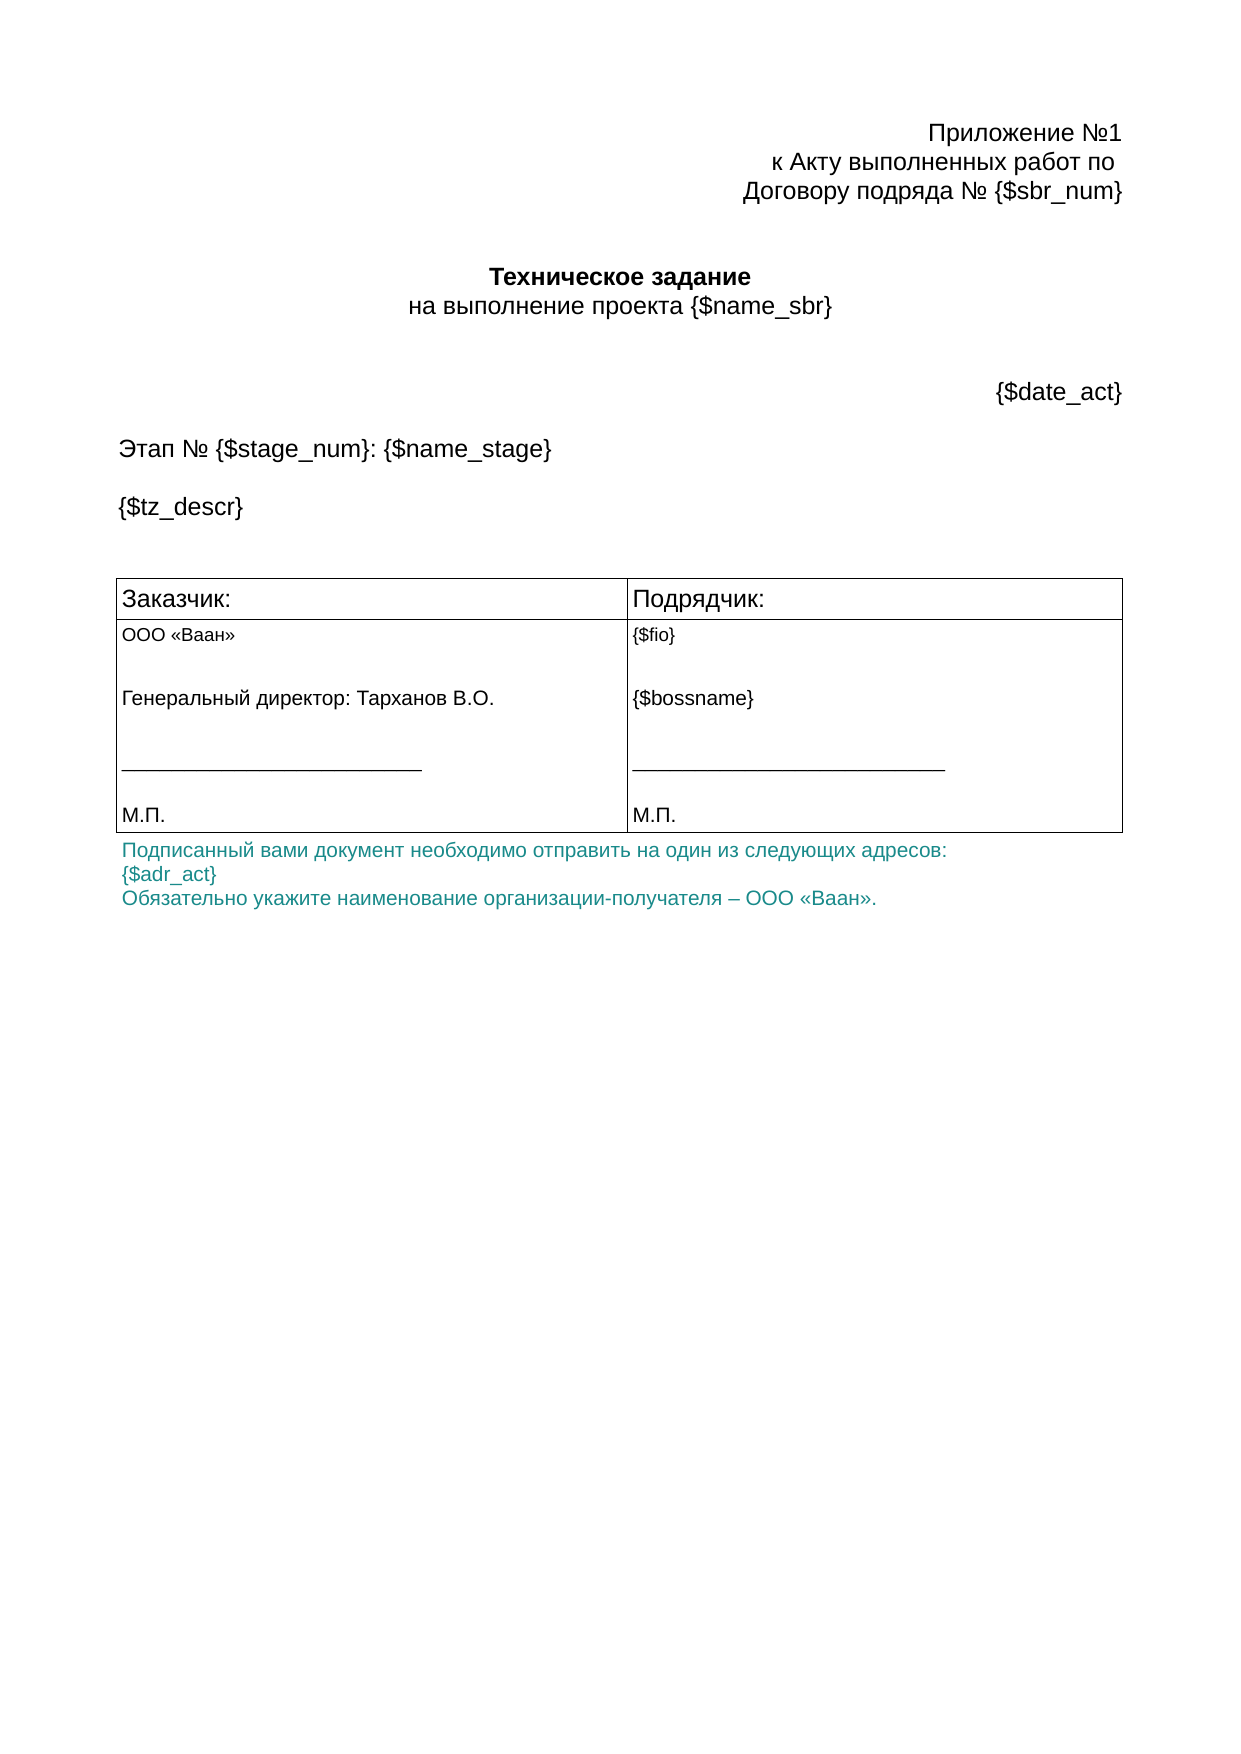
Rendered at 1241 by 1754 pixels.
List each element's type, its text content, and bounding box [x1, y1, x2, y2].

table_cell {$bossname} [628, 680, 1122, 739]
text к Акту выполненных работ по [118, 147, 1122, 176]
text Приложение №1 [118, 118, 1122, 147]
table_header Заказчик: [117, 579, 627, 618]
table_cell {$fio} [628, 620, 1122, 680]
text Этап № {$stage_num}: {$name_stage} [118, 434, 1122, 463]
table_cell Подписанный вами документ необходимо отправить на один из следующих адресов: {$adr_act} Обязательно укажите наименование организации-получателя – ООО «Ваан». [116, 833, 1122, 916]
table_cell Генеральный директор: Тарханов В.О. [117, 680, 627, 739]
table_cell ООО «Ваан» [117, 620, 627, 680]
text Договору подряда № {$sbr_num} [118, 176, 1122, 204]
text {$date_act} [118, 377, 1122, 406]
table_cell _________________________ М.П. [628, 739, 1122, 832]
text Техническое задание [118, 262, 1122, 291]
table_header Подрядчик: [628, 579, 1122, 618]
text {$tz_descr} [118, 492, 1122, 521]
text на выполнение проекта {$name_sbr} [118, 291, 1122, 319]
table_cell ________________________ М.П. [117, 739, 627, 832]
